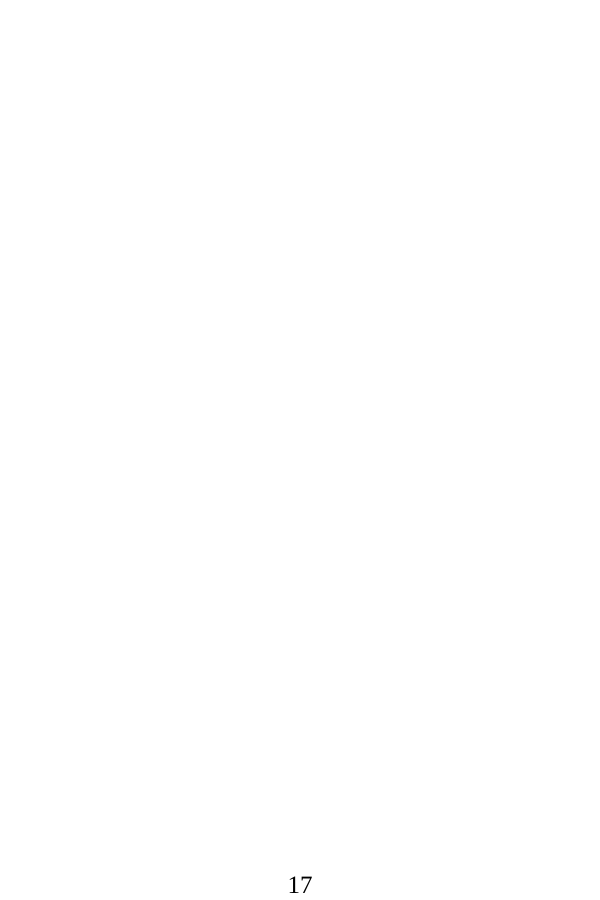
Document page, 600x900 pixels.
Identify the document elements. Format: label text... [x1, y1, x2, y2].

text III.XXII [37, 333, 562, 355]
text I made another coffee, came up stairs and wrote in my journal. [37, 469, 562, 514]
text I woke after 10, went downstairs, made a coffee, talked with Erica. I mentioned how I thought my dad might be disappointed that I had quit drinking, and she said, “You quit drinking??” [37, 378, 562, 469]
text her car. I wrote in my journal on the porch while she went to the liquor store. [37, 37, 562, 83]
text She just texted me saying she’s home safe. I’m halfway tempted to walk around a 24-hour Ingles, but I don’t know what I would buy. [37, 242, 562, 310]
text . . . [37, 537, 562, 560]
text After that is when she vented on the porch. We watched Deadpool and I got a little horny. But by the time the movie was over, she was drunk and breaking things. I should have offered to drive her home, but the thought was too much. She drove herself. I made plain noodles and wrote in my journal. [37, 83, 562, 242]
text When I told him what an Athletic was, he said, “Oh, cuz you’re driving Mom’s car.” I said, “Yeah, sorta. I also quit drinking three weeks ago.” He said, “For good? Oh… that’s good, I guess.” [37, 696, 562, 787]
text I had a kombucha and took some to go. I cleaned my coffeemaker and headed out, stopping at Lucy's on [37, 787, 562, 832]
text I spent way too long figuring out how to set the Mini audio to aux, and then drove to Sylva (in like 40m) Pops (as I just started calling him) and I hung out for a bit, then went to Innovation + Cosmic Carryout. [37, 582, 562, 696]
